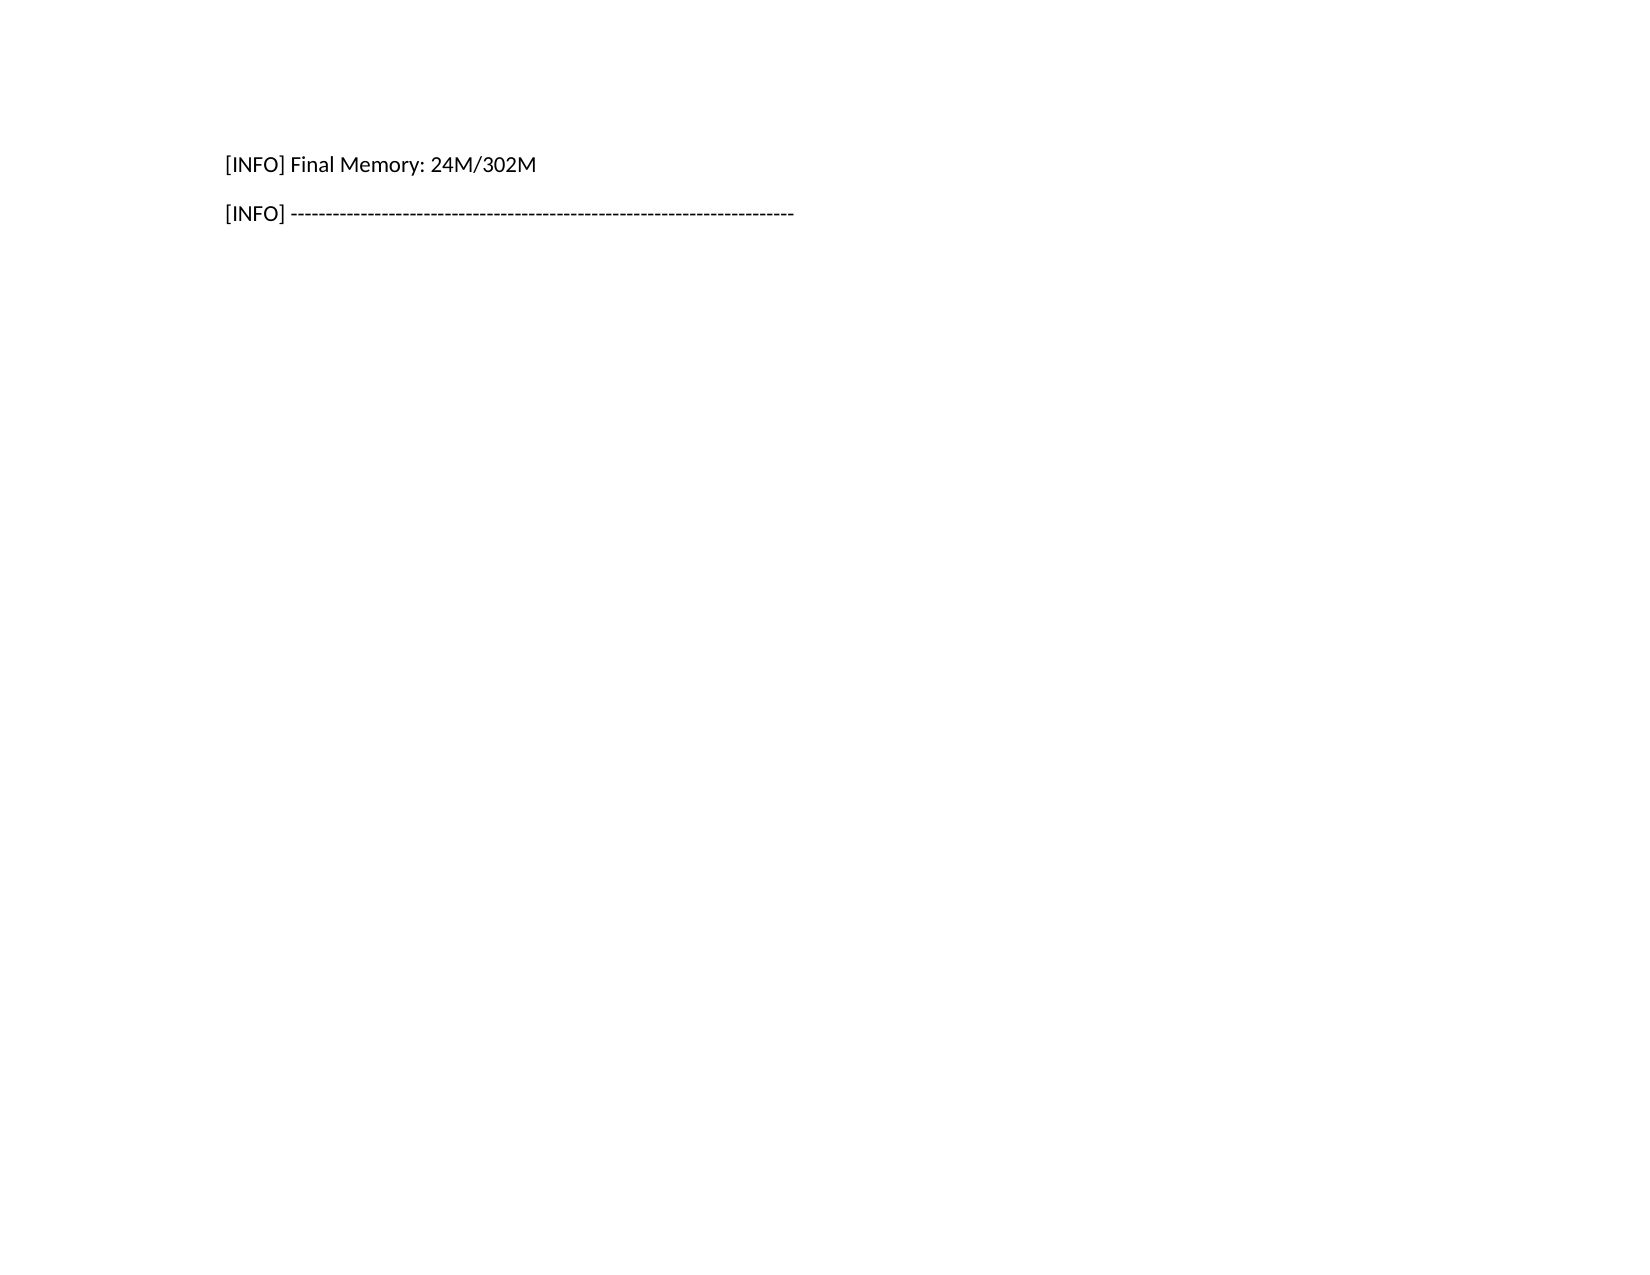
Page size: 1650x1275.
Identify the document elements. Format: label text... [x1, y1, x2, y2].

list [INFO] Final Memory: 24M/302M [225, 150, 1500, 178]
list [INFO] ------------------------------------------------------------------------ [150, 199, 1500, 227]
